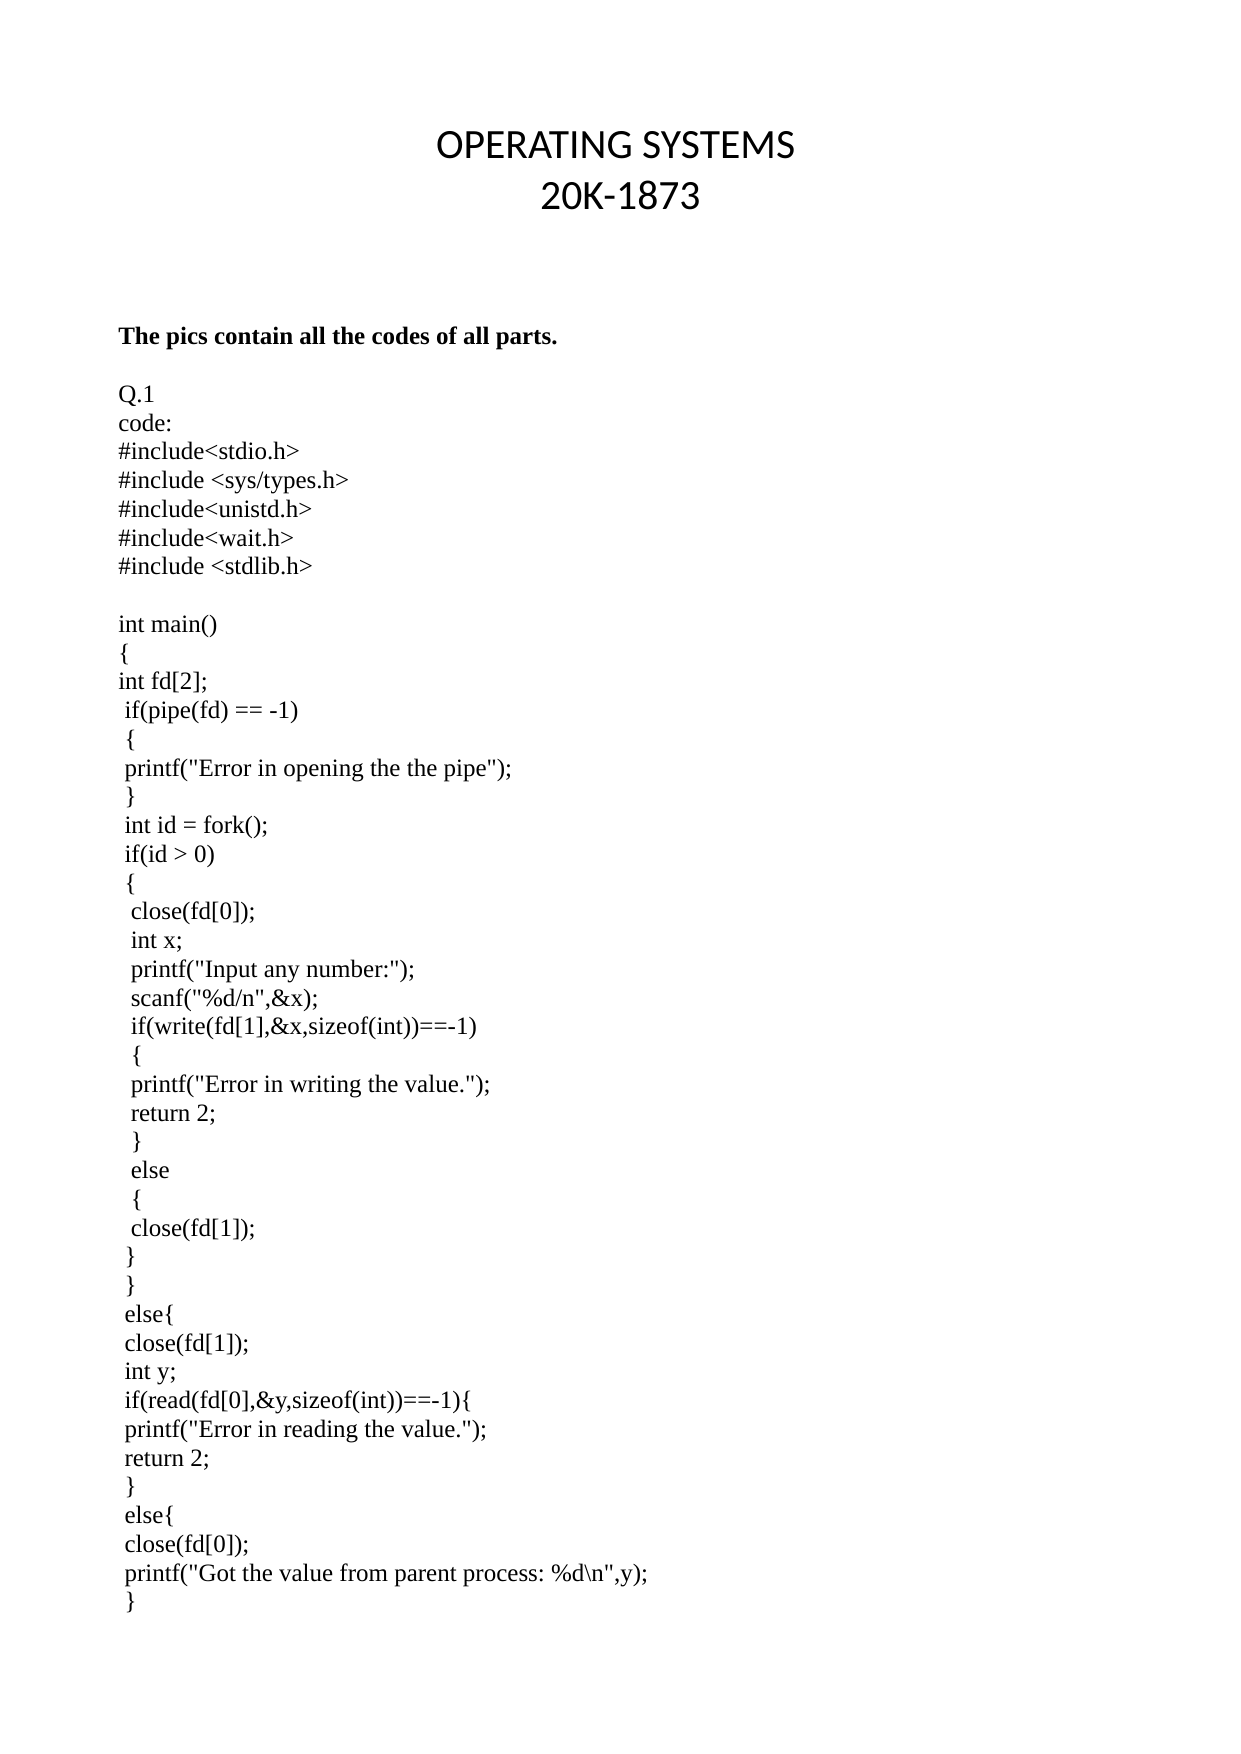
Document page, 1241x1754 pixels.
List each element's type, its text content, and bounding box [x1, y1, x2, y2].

text if(pipe(fd) == -1) [118, 695, 1122, 724]
text close(fd[0]); [118, 896, 1122, 925]
text { [118, 724, 1122, 753]
text int x; [118, 925, 1122, 954]
text { [118, 1184, 1122, 1213]
text else{ [118, 1500, 1122, 1529]
text close(fd[1]); [118, 1328, 1122, 1356]
text Q.1 [118, 379, 1122, 408]
text OPERATING SYSTEMS [118, 118, 1122, 169]
text } [118, 1241, 1122, 1270]
text { [118, 638, 1122, 666]
text printf("Error in opening the the pipe"); [118, 753, 1122, 781]
text int main() [118, 609, 1122, 638]
text #include<wait.h> [118, 523, 1122, 551]
text return 2; [118, 1098, 1122, 1126]
text } [118, 1270, 1122, 1299]
text close(fd[1]); [118, 1213, 1122, 1241]
text { [118, 1040, 1122, 1069]
text if(id > 0) [118, 839, 1122, 868]
text if(read(fd[0],&y,sizeof(int))==-1){ [118, 1385, 1122, 1414]
text int y; [118, 1356, 1122, 1385]
text { [118, 868, 1122, 896]
text printf("Error in reading the value."); [118, 1414, 1122, 1443]
text code: [118, 408, 1122, 436]
text } [118, 1471, 1122, 1500]
text printf("Got the value from parent process: %d\n",y); [118, 1558, 1122, 1586]
text else{ [118, 1299, 1122, 1328]
text } [118, 1126, 1122, 1155]
text #include <sys/types.h> [118, 465, 1122, 494]
text int id = fork(); [118, 810, 1122, 839]
text #include<stdio.h> [118, 436, 1122, 465]
text 20K-1873 [118, 169, 1122, 220]
text close(fd[0]); [118, 1529, 1122, 1558]
text The pics contain all the codes of all parts. [118, 321, 1122, 350]
text return 2; [118, 1443, 1122, 1471]
text } [118, 1586, 1122, 1615]
text } [118, 781, 1122, 810]
text printf("Error in writing the value."); [118, 1069, 1122, 1098]
text int fd[2]; [118, 666, 1122, 695]
text #include <stdlib.h> [118, 551, 1122, 580]
text #include<unistd.h> [118, 494, 1122, 523]
text printf("Input any number:"); [118, 954, 1122, 983]
text scanf("%d/n",&x); [118, 983, 1122, 1011]
text if(write(fd[1],&x,sizeof(int))==-1) [118, 1011, 1122, 1040]
text else [118, 1155, 1122, 1184]
